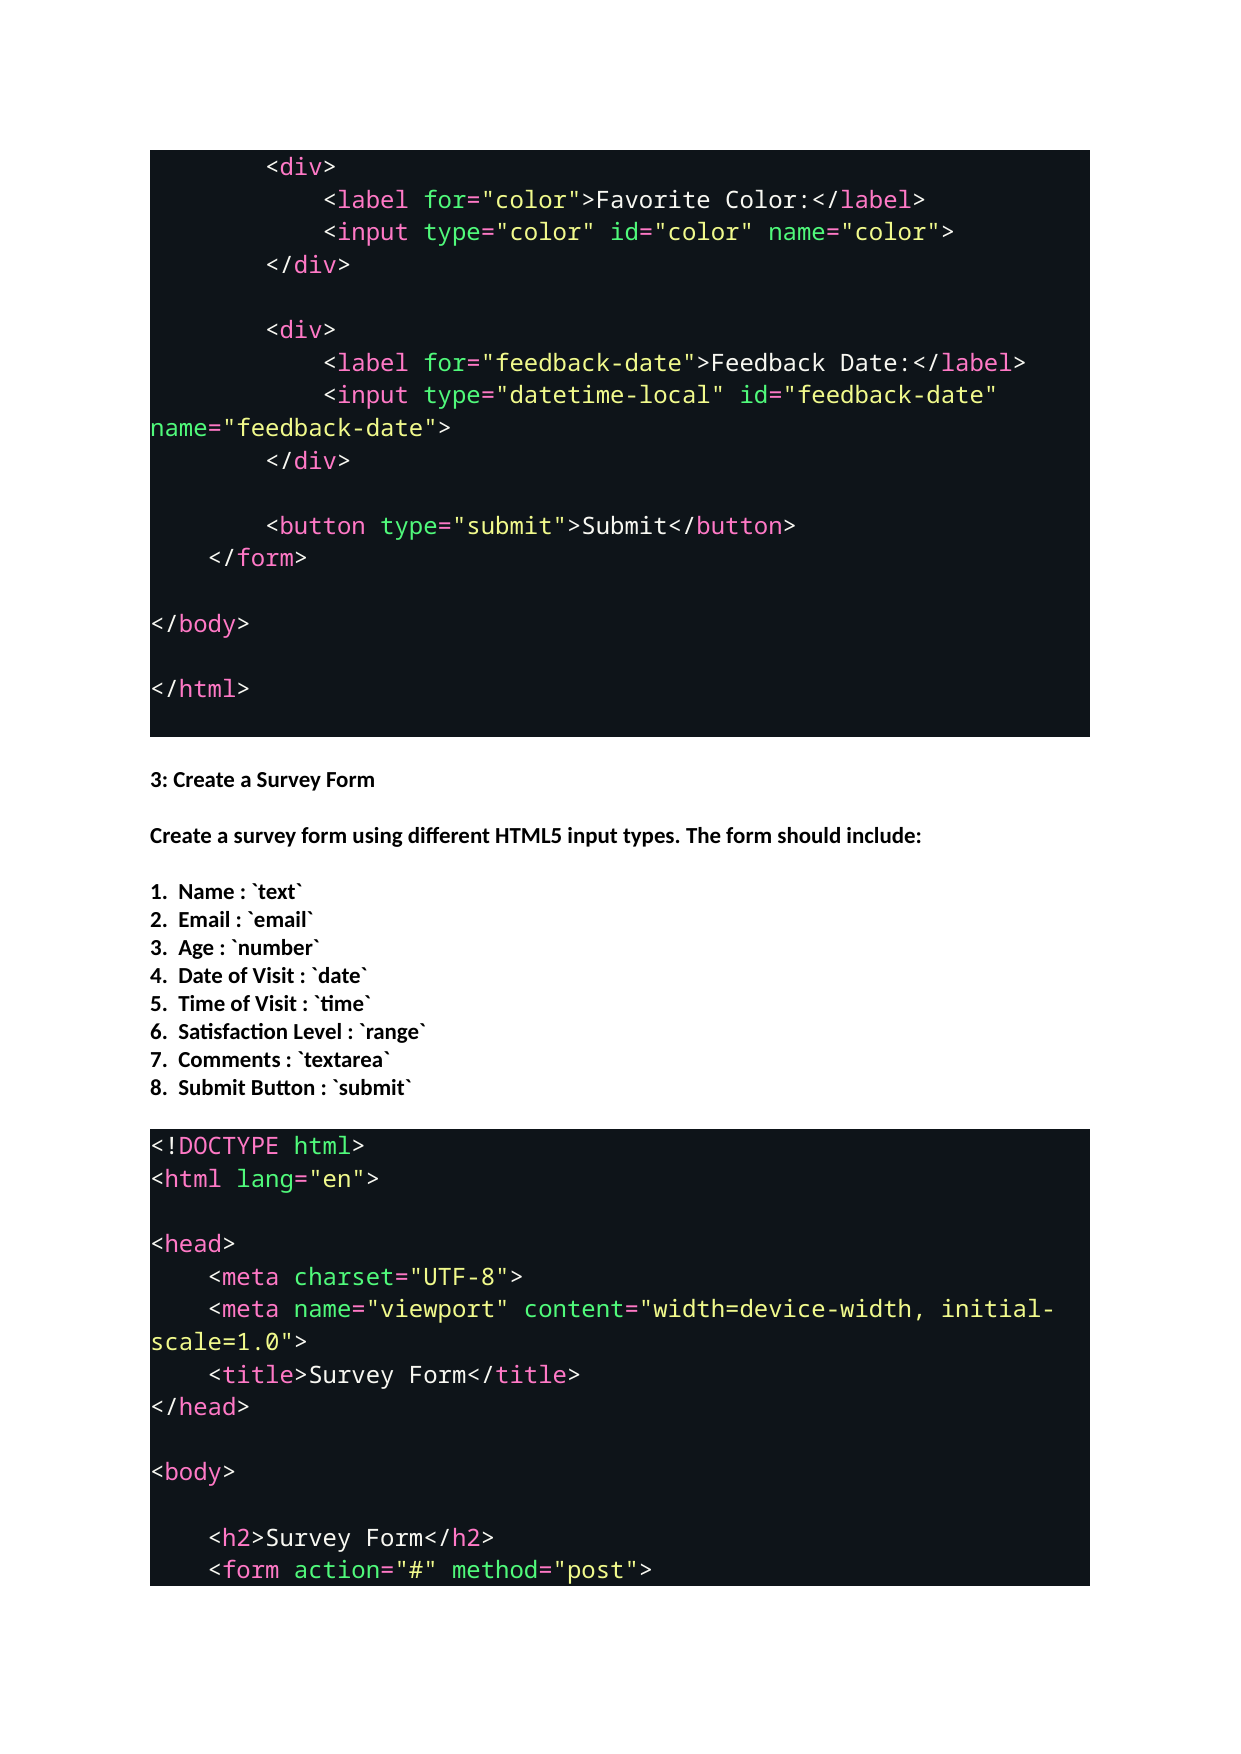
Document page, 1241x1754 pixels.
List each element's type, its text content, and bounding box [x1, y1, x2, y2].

text <div> [150, 150, 1090, 183]
text <h2>Survey Form</h2> [150, 1520, 1090, 1553]
text 3. Age : `number` [150, 933, 1090, 961]
text 4. Date of Visit : `date` [150, 961, 1090, 989]
text <input type="datetime-local" id="feedback-date" name="feedback-date"> [150, 378, 1090, 443]
text <meta charset="UTF-8"> [150, 1259, 1090, 1292]
text 8. Submit Button : `submit` [150, 1073, 1090, 1101]
text 1. Name : `text` [150, 877, 1090, 905]
text 7. Comments : `textarea` [150, 1045, 1090, 1073]
text </head> [150, 1390, 1090, 1423]
text </div> [150, 248, 1090, 280]
text <label for="feedback-date">Feedback Date:</label> [150, 346, 1090, 378]
text </body> [150, 606, 1090, 639]
text <title>Survey Form</title> [150, 1357, 1090, 1390]
text <!DOCTYPE html> [150, 1129, 1090, 1162]
text Create a survey form using different HTML5 input types. The form should include: [150, 821, 1090, 849]
text <button type="submit">Submit</button> [150, 509, 1090, 541]
text <body> [150, 1455, 1090, 1488]
text 2. Email : `email` [150, 905, 1090, 933]
text <meta name="viewport" content="width=device-width, initial-scale=1.0"> [150, 1292, 1090, 1357]
text 6. Satisfaction Level : `range` [150, 1017, 1090, 1045]
text </form> [150, 541, 1090, 574]
text 5. Time of Visit : `time` [150, 989, 1090, 1017]
text </html> [150, 672, 1090, 704]
text <input type="color" id="color" name="color"> [150, 215, 1090, 248]
text <html lang="en"> [150, 1162, 1090, 1194]
text </div> [150, 443, 1090, 476]
text <div> [150, 313, 1090, 346]
text <head> [150, 1227, 1090, 1259]
text 3: Create a Survey Form [150, 765, 1090, 793]
text <form action="#" method="post"> [150, 1553, 1090, 1586]
text <label for="color">Favorite Color:</label> [150, 183, 1090, 215]
